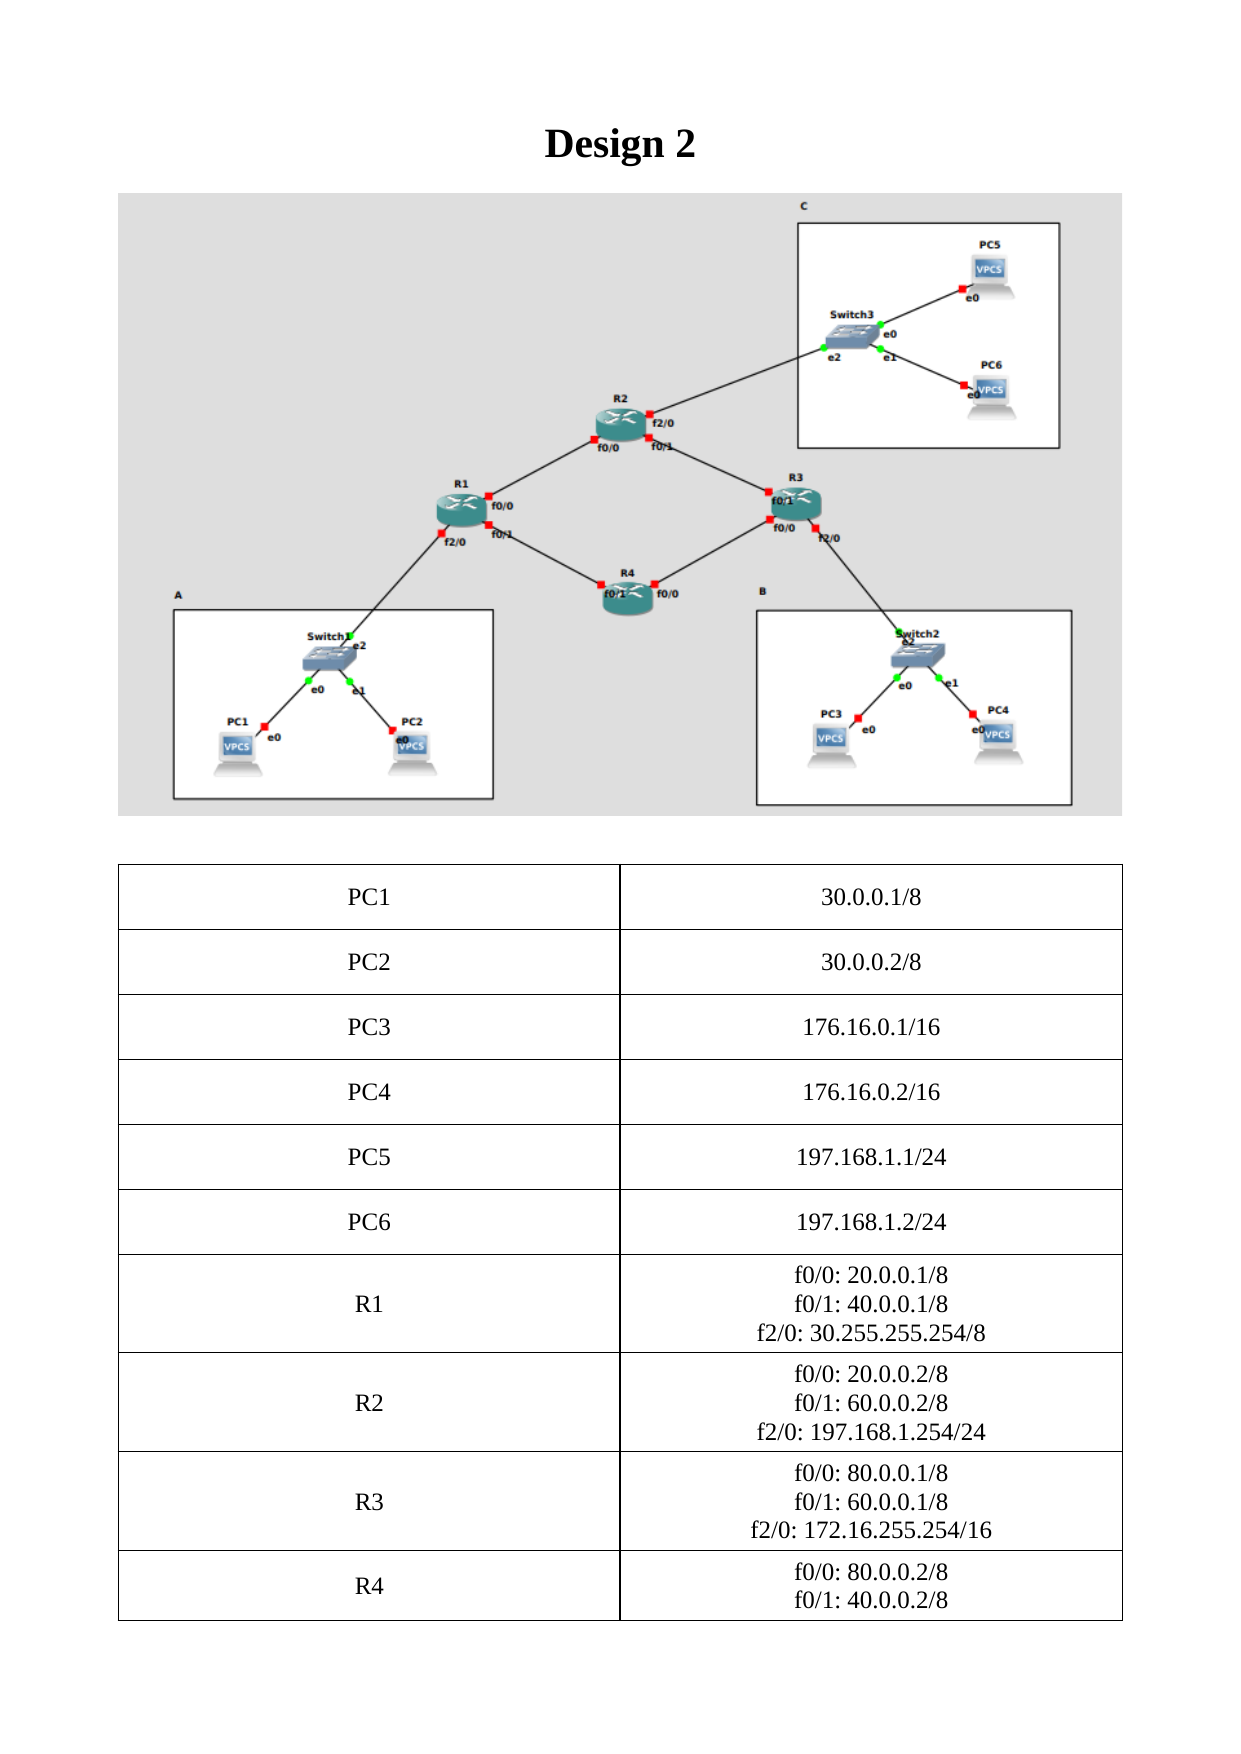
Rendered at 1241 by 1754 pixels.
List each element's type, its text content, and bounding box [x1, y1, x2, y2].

table_cell PC5 [119, 1125, 619, 1188]
table_cell 176.16.0.1/16 [621, 995, 1122, 1058]
table_cell 176.16.0.2/16 [621, 1060, 1122, 1123]
table_cell f0/0: 80.0.0.2/8 f0/1: 40.0.0.2/8 [621, 1551, 1122, 1620]
table_cell f0/0: 20.0.0.2/8 f0/1: 60.0.0.2/8 f2/0: 197.168.1.254/24 [621, 1353, 1122, 1451]
table_cell PC4 [119, 1060, 619, 1123]
table_header 30.0.0.1/8 [621, 865, 1122, 928]
table_header PC1 [119, 865, 619, 928]
table_cell PC2 [119, 930, 619, 993]
table_cell PC6 [119, 1190, 619, 1253]
table_cell R4 [119, 1551, 619, 1620]
table_cell R1 [119, 1255, 619, 1352]
table_cell R2 [119, 1353, 619, 1451]
table_cell f0/0: 20.0.0.1/8 f0/1: 40.0.0.1/8 f2/0: 30.255.255.254/8 [621, 1255, 1122, 1352]
table_cell f0/0: 80.0.0.1/8 f0/1: 60.0.0.1/8 f2/0: 172.16.255.254/16 [621, 1452, 1122, 1550]
table_cell 30.0.0.2/8 [621, 930, 1122, 993]
table_cell 197.168.1.2/24 [621, 1190, 1122, 1253]
table_cell 197.168.1.1/24 [621, 1125, 1122, 1188]
table_cell PC3 [119, 995, 619, 1058]
table_cell R3 [119, 1452, 619, 1550]
picture [118, 193, 1123, 816]
text Design 2 [118, 118, 1122, 166]
